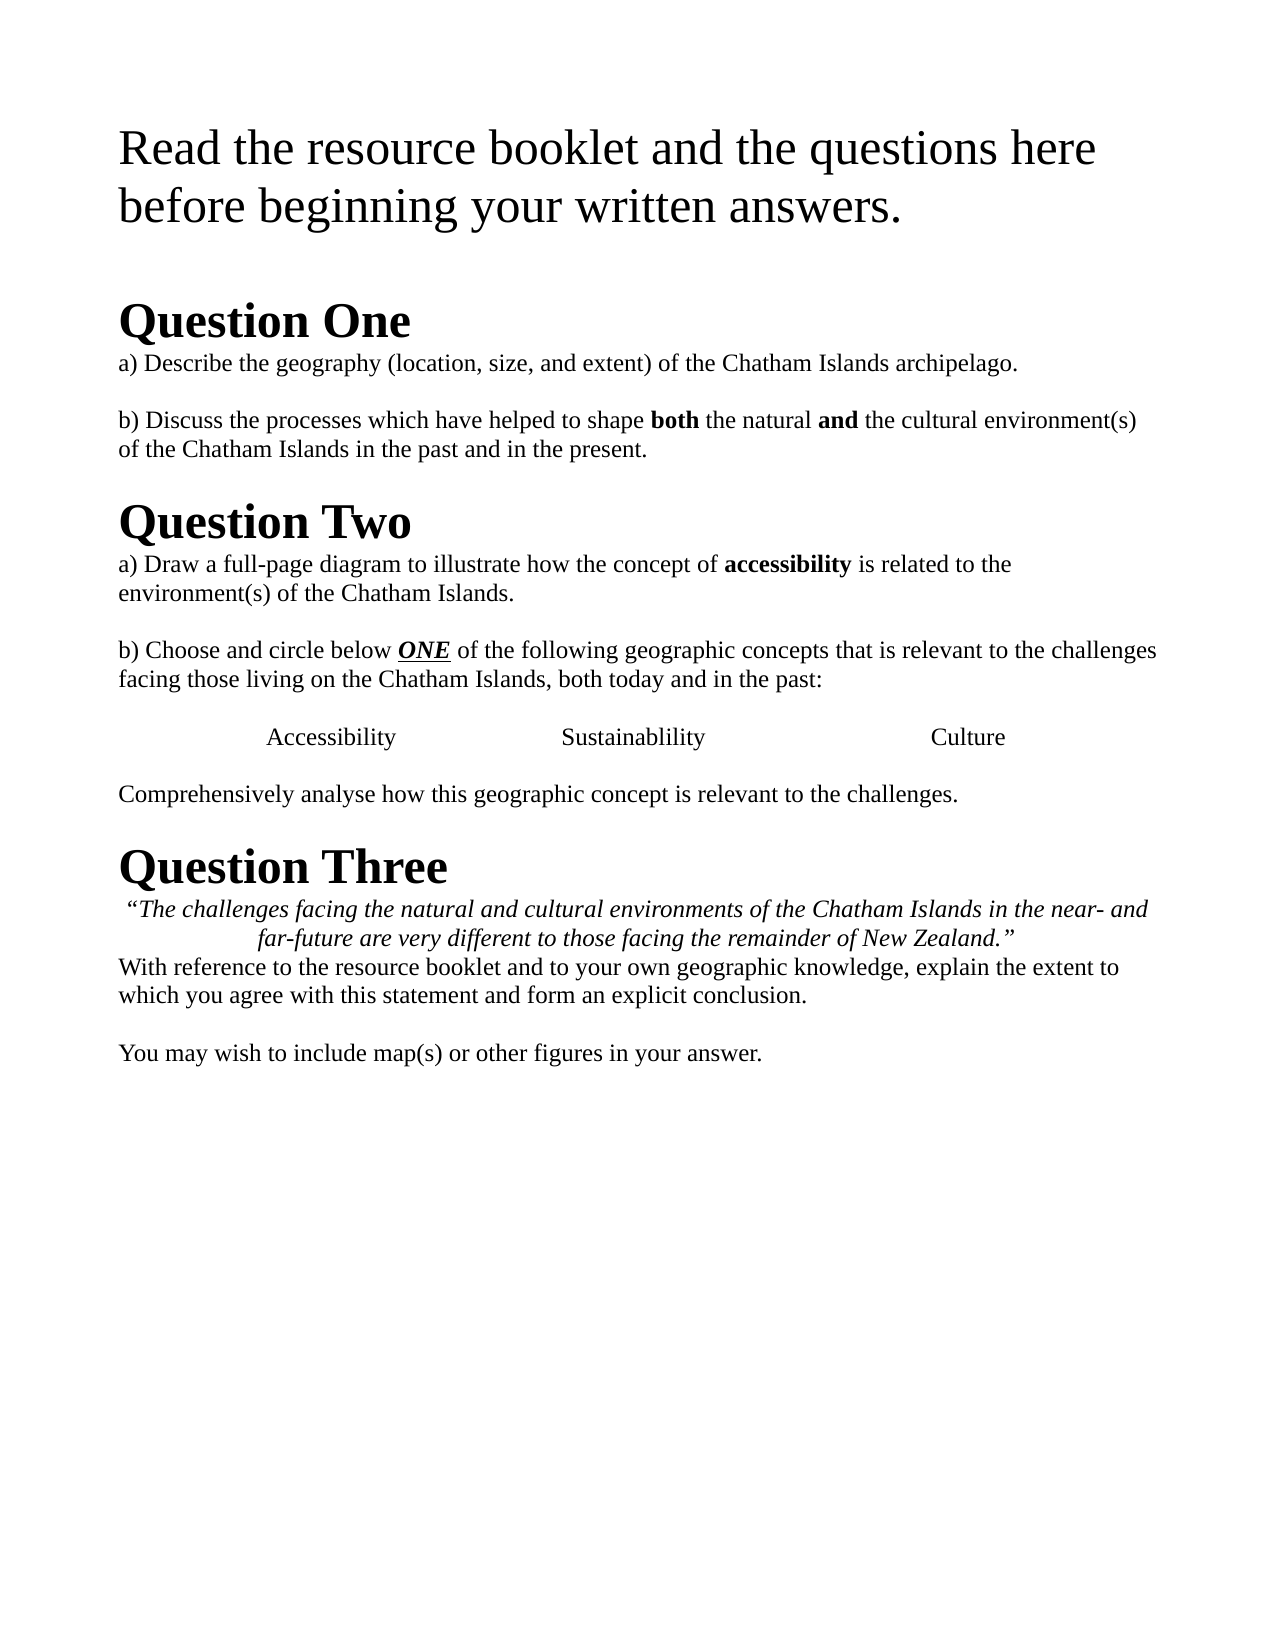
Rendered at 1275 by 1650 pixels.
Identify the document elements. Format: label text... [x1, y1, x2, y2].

text b) Choose and circle below ONE of the following geographic concepts that is relevant to the challenges facing those living on the Chatham Islands, both today and in the past: [118, 636, 1157, 693]
text a) Describe the geography (location, size, and extent) of the Chatham Islands archipelago. [118, 348, 1157, 377]
text Question Three [118, 837, 1157, 894]
text Accessibility Sustainablility Culture [118, 722, 1157, 751]
text Question Two [118, 492, 1157, 549]
text With reference to the resource booklet and to your own geographic knowledge, explain the extent to which you agree with this statement and form an explicit conclusion. [118, 952, 1157, 1009]
text b) Discuss the processes which have helped to shape both the natural and the cultural environment(s) of the Chatham Islands in the past and in the present. [118, 406, 1157, 463]
text Read the resource booklet and the questions here before beginning your written answers. [118, 118, 1157, 233]
text a) Draw a full-page diagram to illustrate how the concept of accessibility is related to the environment(s) of the Chatham Islands. [118, 549, 1157, 607]
text Question One [118, 291, 1157, 348]
text You may wish to include map(s) or other figures in your answer. [118, 1038, 1157, 1067]
text “The challenges facing the natural and cultural environments of the Chatham Islands in the near- and far-future are very different to those facing the remainder of New Zealand.” [118, 894, 1157, 952]
text Comprehensively analyse how this geographic concept is relevant to the challenges. [118, 779, 1157, 808]
